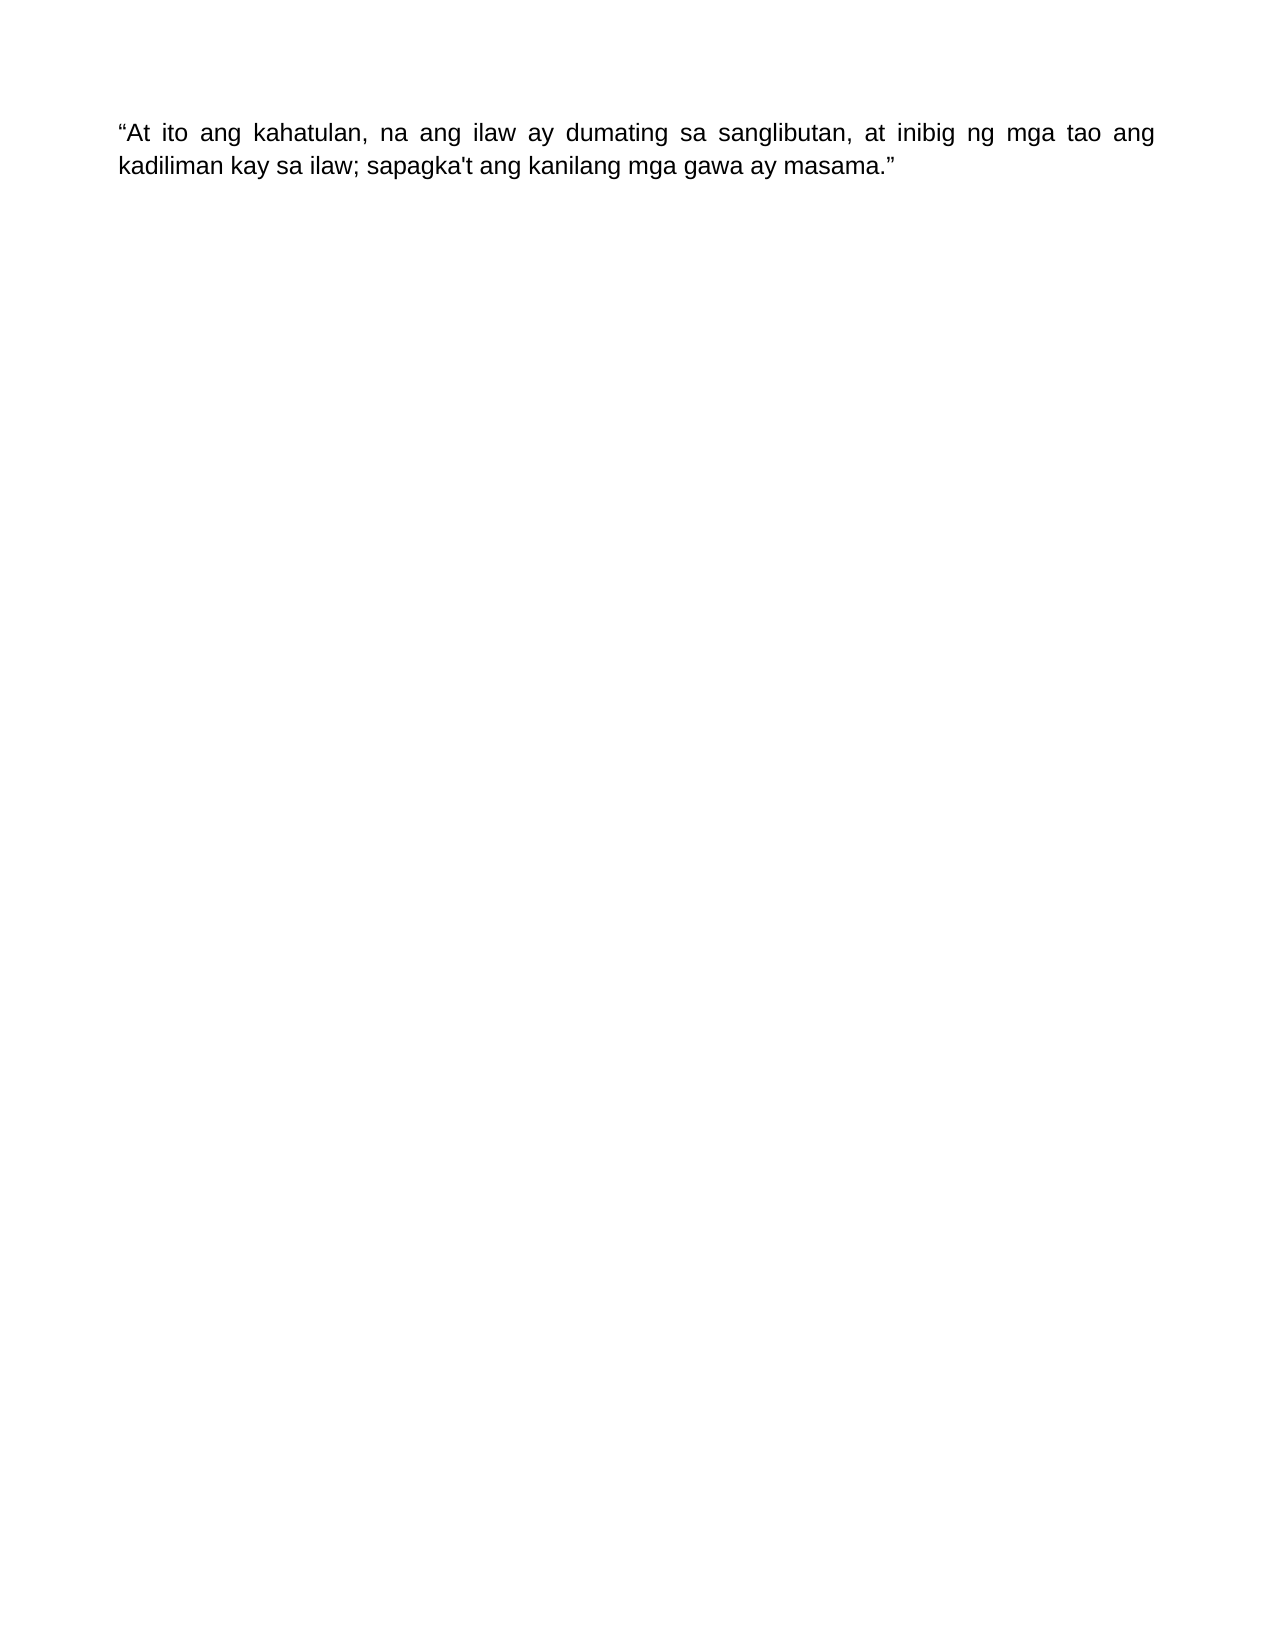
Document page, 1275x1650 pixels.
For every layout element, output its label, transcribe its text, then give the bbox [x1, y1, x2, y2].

text “At ito ang kahatulan, na ang ilaw ay dumating sa sanglibutan, at inibig ng mga tao ang kadiliman kay sa ilaw; sapagka't ang kanilang mga gawa ay masama.” [118, 118, 1157, 180]
